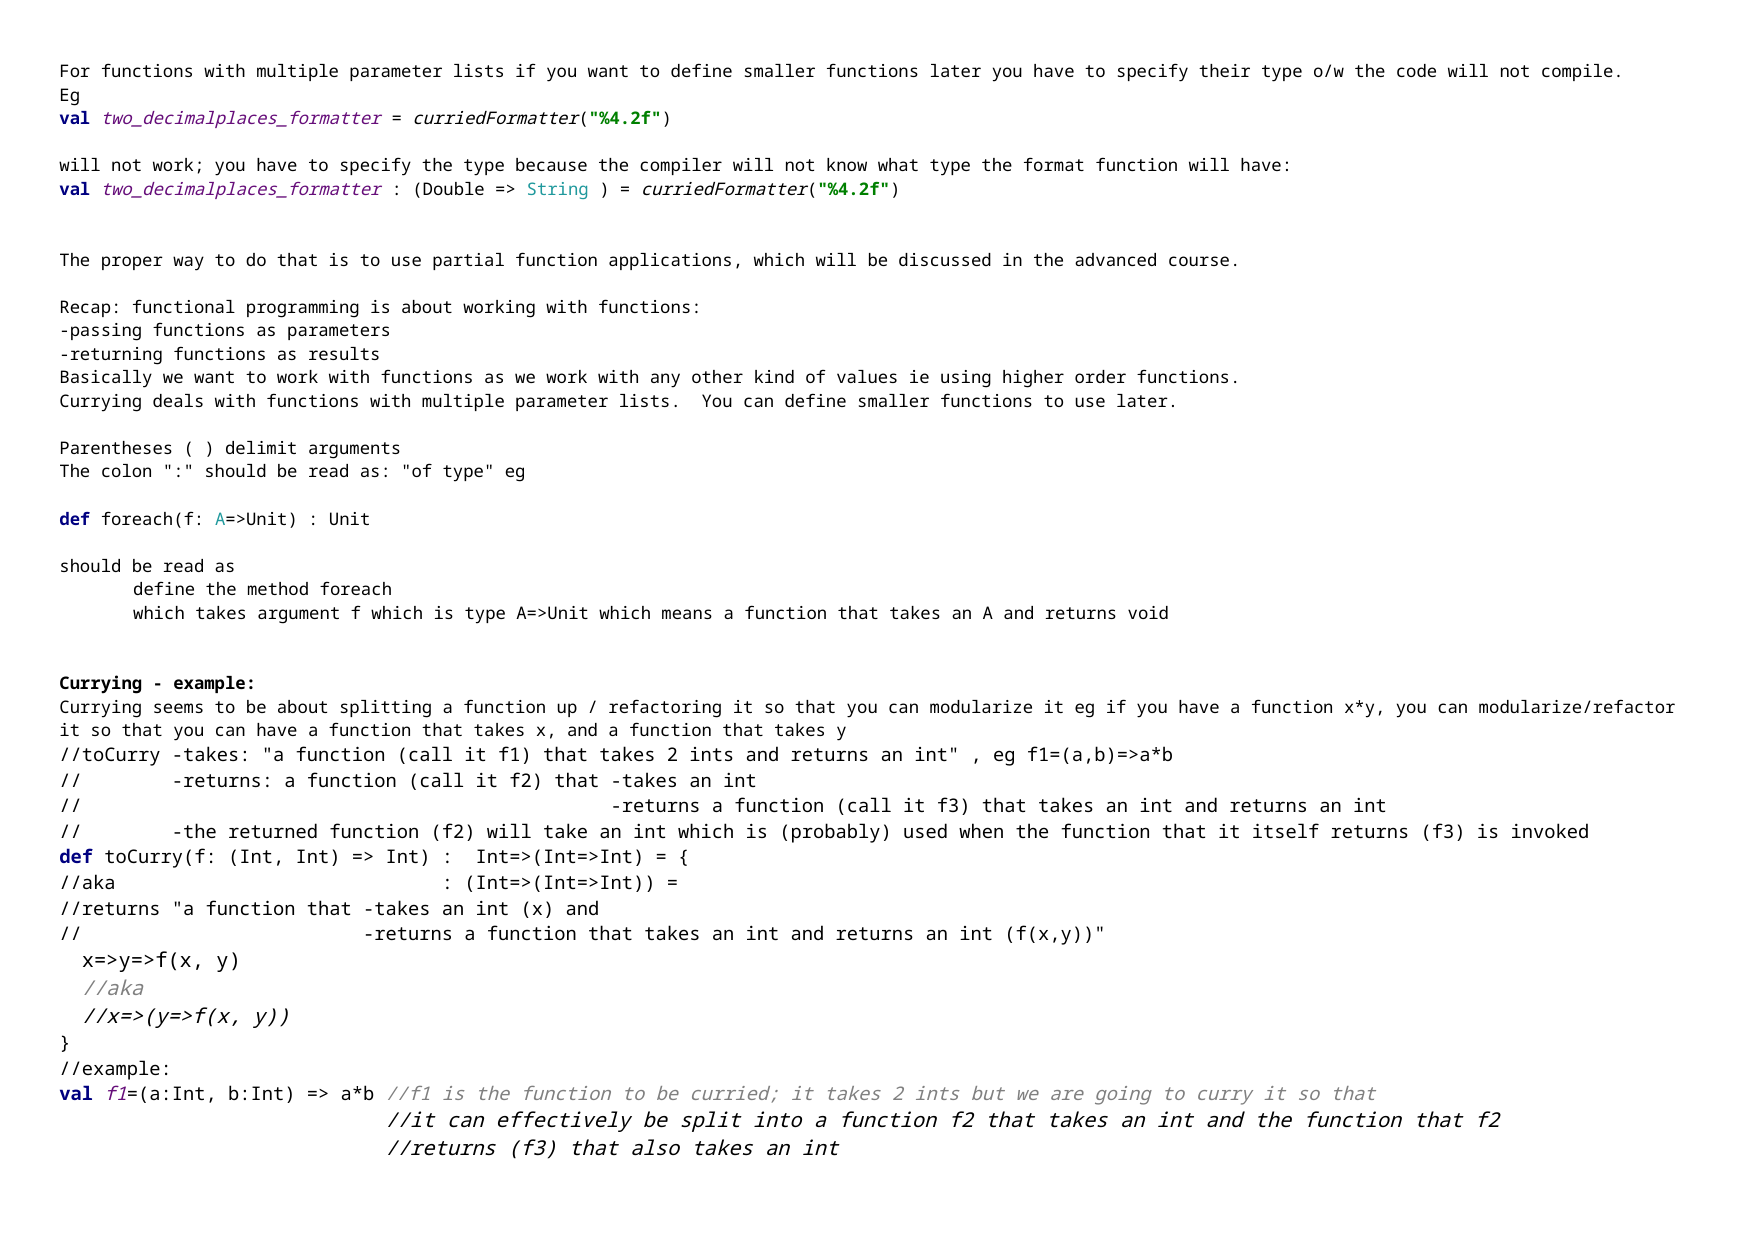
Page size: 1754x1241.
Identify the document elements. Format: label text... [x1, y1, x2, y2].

text val f1=(a:Int, b:Int) => a*b //f1 is the function to be curried; it takes 2 ints but we are going to curry it so that [59, 1080, 1695, 1106]
text should be read as [59, 553, 1695, 577]
text Eg [59, 83, 1695, 106]
text //returns (f3) that also takes an int [59, 1134, 1695, 1162]
text // -returns a function (call it f3) that takes an int and returns an int [59, 793, 1695, 818]
text def toCurry(f: (Int, Int) => Int) : Int=>(Int=>Int) = { [59, 844, 1695, 869]
text which takes argument f which is type A=>Unit which means a function that takes an A and returns void [59, 601, 1695, 624]
text Recap: functional programming is about working with functions: [59, 294, 1695, 318]
text //it can effectively be split into a function f2 that takes an int and the function that f2 [59, 1106, 1695, 1134]
text //toCurry -takes: "a function (call it f1) that takes 2 ints and returns an int" , eg f1=(a,b)=>a*b [59, 742, 1695, 767]
text For functions with multiple parameter lists if you want to define smaller functions later you have to specify their type o/w the code will not compile. [59, 59, 1695, 83]
text //x=>(y=>f(x, y)) [59, 1002, 1695, 1029]
text Currying - example: [59, 671, 1695, 695]
text //aka [59, 974, 1695, 1002]
text val two_decimalplaces_formatter = curriedFormatter("%4.2f") [59, 106, 1695, 130]
text val two_decimalplaces_formatter : (Double => String ) = curriedFormatter("%4.2f") [59, 177, 1695, 200]
text //example: [59, 1055, 1695, 1080]
text Parentheses ( ) delimit arguments [59, 436, 1695, 459]
text Currying seems to be about splitting a function up / refactoring it so that you can modularize it eg if you have a function x*y, you can modularize/refactor it so that you can have a function that takes x, and a function that takes y [59, 695, 1695, 742]
text The proper way to do that is to use partial function applications, which will be discussed in the advanced course. [59, 247, 1695, 271]
text } [59, 1029, 1695, 1055]
text x=>y=>f(x, y) [59, 946, 1695, 974]
text Basically we want to work with functions as we work with any other kind of values ie using higher order functions. [59, 365, 1695, 389]
text //aka : (Int=>(Int=>Int)) = [59, 869, 1695, 895]
text // -returns a function that takes an int and returns an int (f(x,y))" [59, 920, 1695, 946]
text define the method foreach [59, 577, 1695, 601]
text // -returns: a function (call it f2) that -takes an int [59, 767, 1695, 793]
text def foreach(f: A=>Unit) : Unit [59, 506, 1695, 530]
text //returns "a function that -takes an int (x) and [59, 895, 1695, 920]
text The colon ":" should be read as: "of type" eg [59, 459, 1695, 483]
text -passing functions as parameters [59, 318, 1695, 342]
text Currying deals with functions with multiple parameter lists. You can define smaller functions to use later. [59, 389, 1695, 412]
text will not work; you have to specify the type because the compiler will not know what type the format function will have: [59, 153, 1695, 177]
text -returning functions as results [59, 342, 1695, 365]
text // -the returned function (f2) will take an int which is (probably) used when the function that it itself returns (f3) is invoked [59, 818, 1695, 844]
